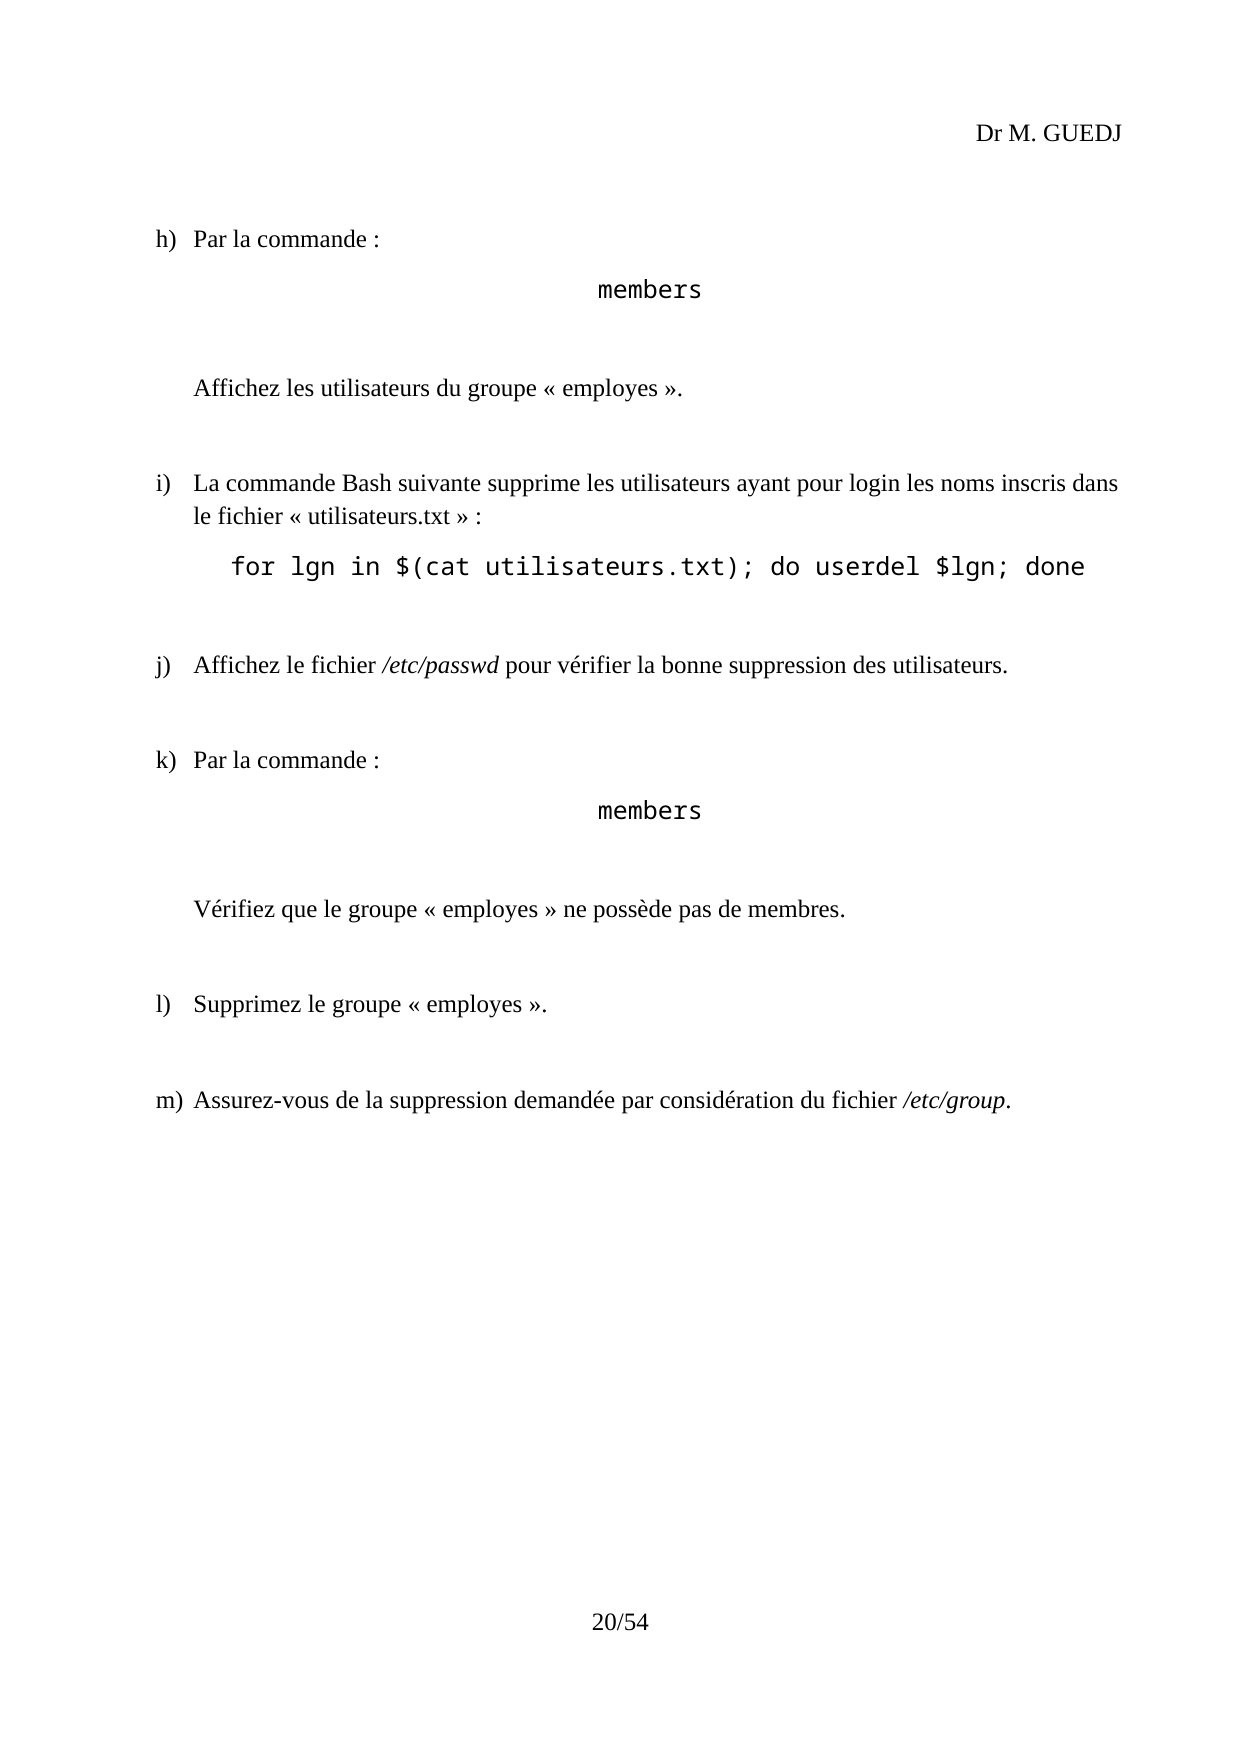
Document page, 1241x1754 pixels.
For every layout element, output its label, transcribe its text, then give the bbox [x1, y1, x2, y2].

list for lgn in $(cat utilisateurs.txt); do userdel $lgn; done [156, 549, 1122, 583]
list Affichez les utilisateurs du groupe « employes ». [156, 373, 1122, 402]
list members [156, 272, 1122, 306]
list members [156, 793, 1122, 827]
list La commande Bash suivante supprime les utilisateurs ayant pour login les noms inscris dans le fichier « utilisateurs.txt » : [156, 468, 1122, 530]
list Vérifiez que le groupe « employes » ne possède pas de membres. [156, 894, 1122, 923]
list Assurez-vous de la suppression demandée par considération du fichier /etc/group. [156, 1085, 1122, 1113]
list Par la commande : [156, 745, 1122, 774]
list Affichez le fichier /etc/passwd pour vérifier la bonne suppression des utilisateurs. [156, 650, 1122, 679]
list Par la commande : [156, 224, 1122, 253]
list Supprimez le groupe « employes ». [156, 989, 1122, 1018]
